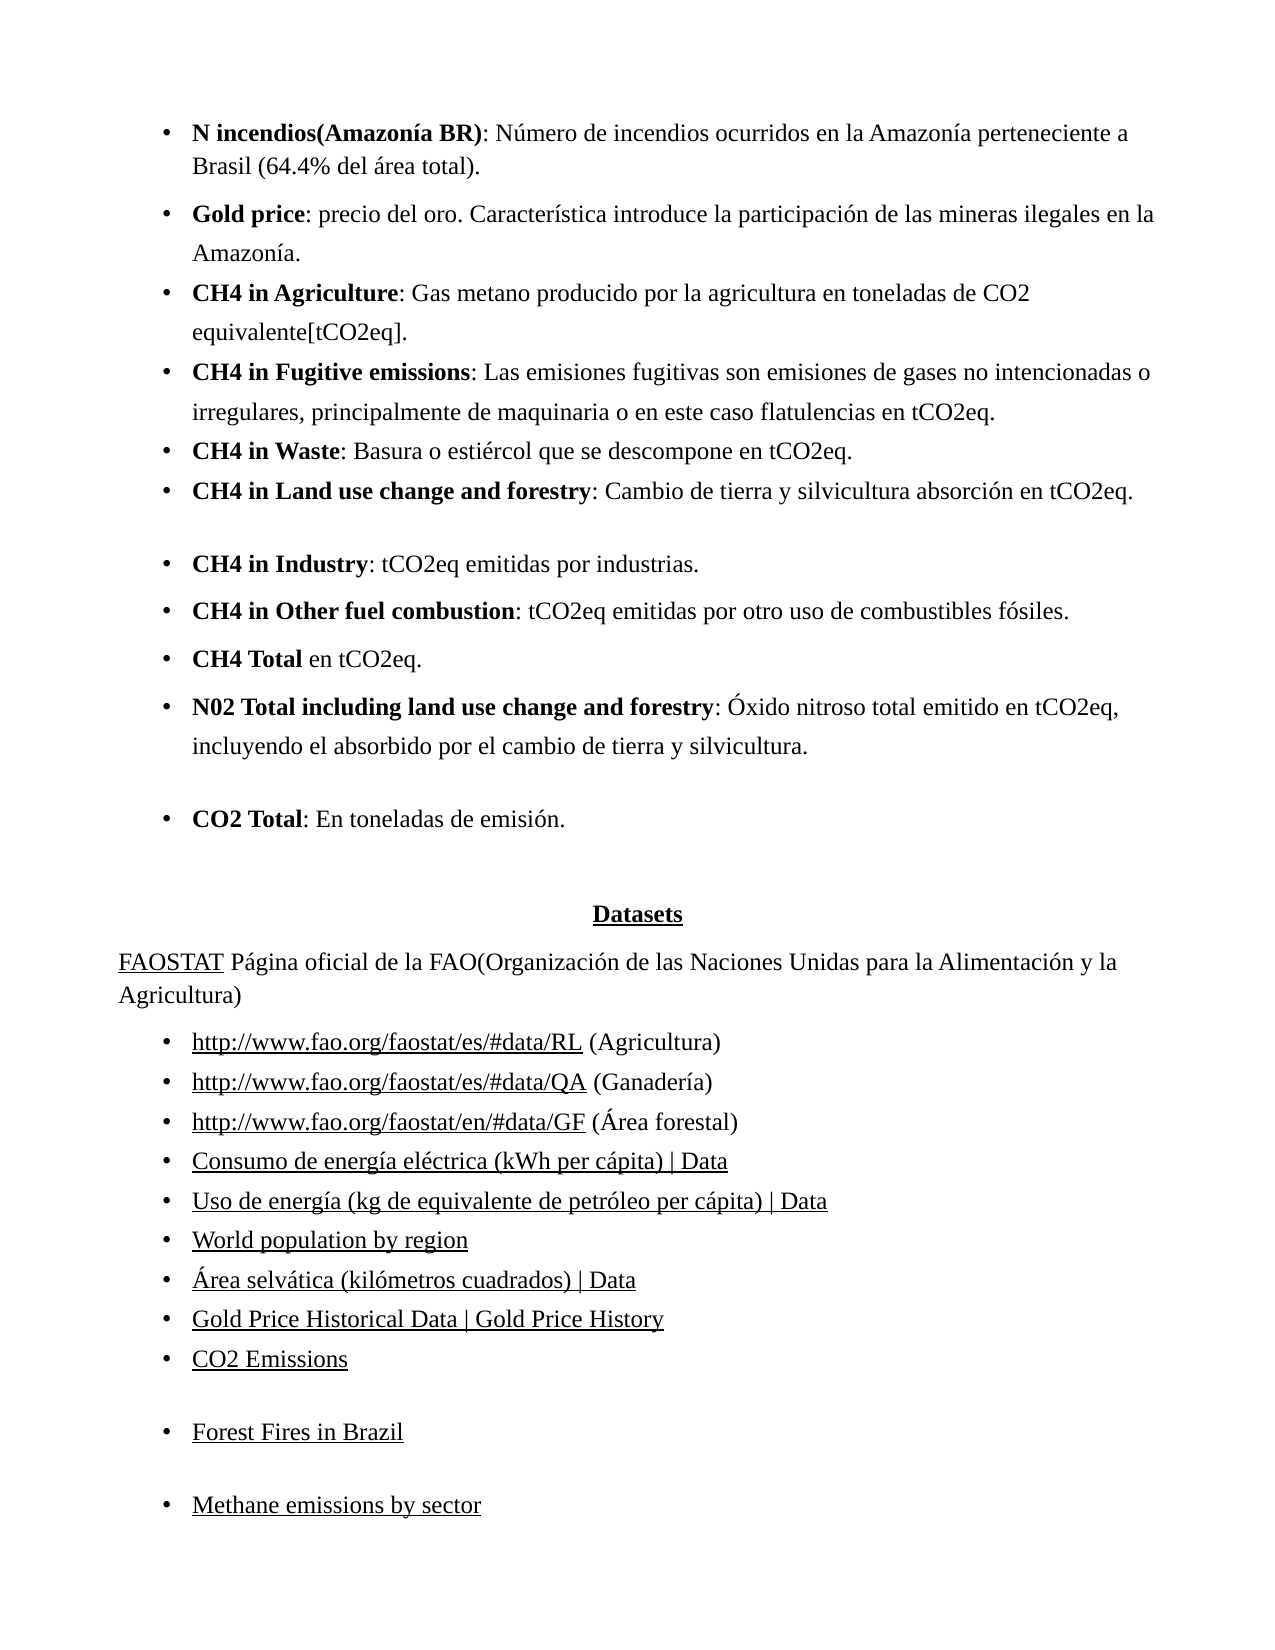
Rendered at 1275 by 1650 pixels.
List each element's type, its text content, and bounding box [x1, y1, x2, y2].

list http://www.fao.org/faostat/es/#data/QA (Ganadería) [162, 1067, 1157, 1096]
list N incendios(Amazonía BR): Número de incendios ocurridos en la Amazonía perteneciente a Brasil (64.4% del área total). [162, 118, 1157, 180]
list Forest Fires in Brazil [162, 1417, 1157, 1446]
list Uso de energía (kg de equivalente de petróleo per cápita) | Data [162, 1186, 1157, 1214]
list CH4 in Other fuel combustion: tCO2eq emitidas por otro uso de combustibles fósiles. [162, 596, 1157, 625]
list CH4 Total en tCO2eq. [162, 644, 1157, 673]
list World population by region [162, 1225, 1157, 1254]
list N02 Total including land use change and forestry: Óxido nitroso total emitido en tCO2eq, incluyendo el absorbido por el cambio de tierra y silvicultura. [162, 692, 1157, 760]
list CO2 Emissions [162, 1344, 1157, 1373]
list Methane emissions by sector [162, 1490, 1157, 1519]
list CH4 in Industry: tCO2eq emitidas por industrias. [162, 549, 1157, 577]
list http://www.fao.org/faostat/en/#data/GF (Área forestal) [162, 1107, 1157, 1135]
list Área selvática (kilómetros cuadrados) | Data [162, 1265, 1157, 1294]
list Consumo de energía eléctrica (kWh per cápita) | Data [162, 1146, 1157, 1175]
list CH4 in Fugitive emissions: Las emisiones fugitivas son emisiones de gases no intencionadas o irregulares, principalmente de maquinaria o en este caso flatulencias en tCO2eq. [162, 357, 1157, 425]
list http://www.fao.org/faostat/es/#data/RL (Agricultura) [162, 1027, 1157, 1056]
text Datasets [118, 899, 1157, 928]
list CO2 Total: En toneladas de emisión. [162, 804, 1157, 833]
text FAOSTAT Página oficial de la FAO(Organización de las Naciones Unidas para la Alimentación y la Agricultura) [118, 947, 1157, 1009]
list CH4 in Waste: Basura o estiércol que se descompone en tCO2eq. [162, 436, 1157, 465]
list Gold price: precio del oro. Característica introduce la participación de las mineras ilegales en la Amazonía. [162, 199, 1157, 267]
list CH4 in Agriculture: Gas metano producido por la agricultura en toneladas de CO2 equivalente[tCO2eq]. [162, 278, 1157, 346]
list CH4 in Land use change and forestry: Cambio de tierra y silvicultura absorción en tCO2eq. [162, 476, 1157, 504]
list Gold Price Historical Data | Gold Price History [162, 1304, 1157, 1333]
